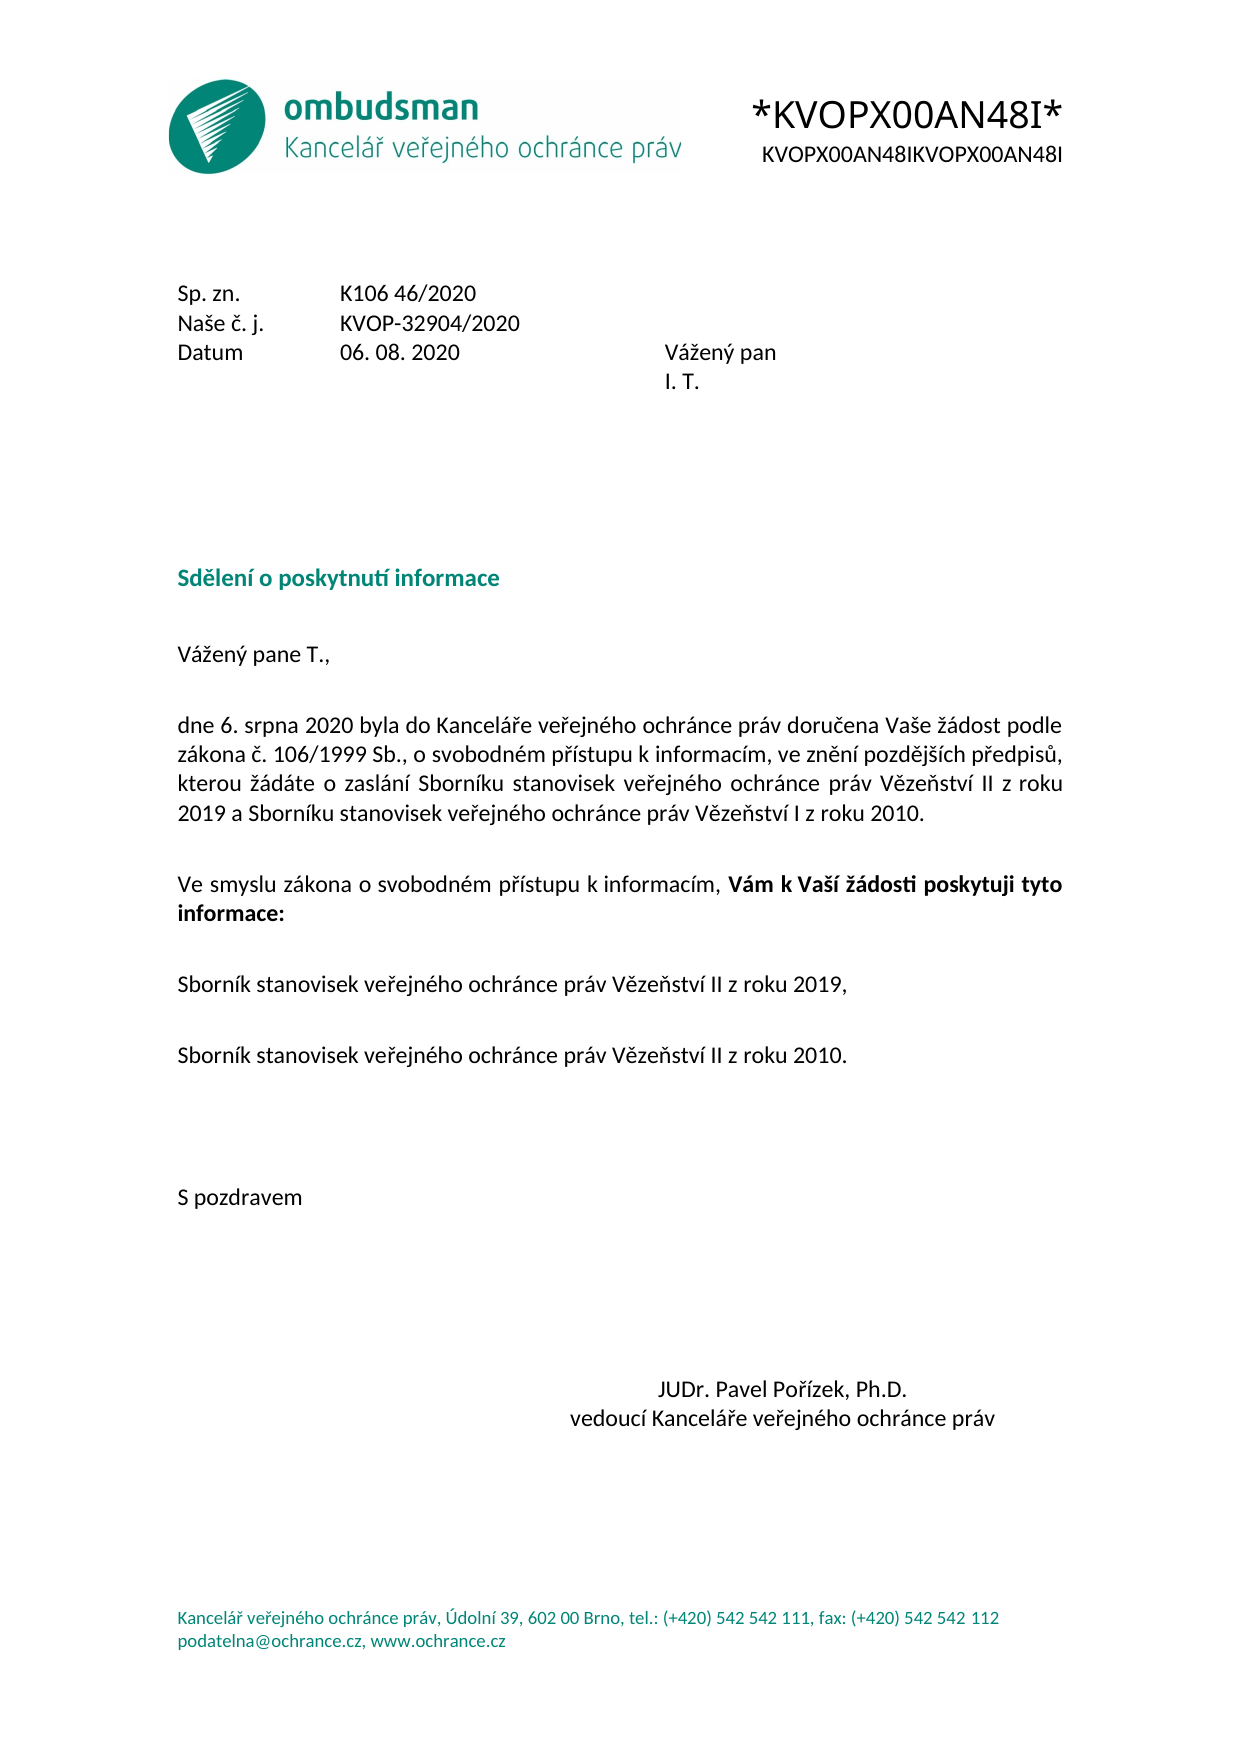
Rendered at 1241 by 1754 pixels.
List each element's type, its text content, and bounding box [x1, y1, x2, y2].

text Vážený pane T., [177, 639, 1063, 668]
text JUDr. Pavel Pořízek, Ph.D. [502, 1374, 1063, 1403]
text Sdělení o poskytnutí informace [177, 563, 1063, 593]
text dne 6. srpna 2020 byla do Kanceláře veřejného ochránce práv doručena Vaše žádost podle zákona č. 106/1999 Sb., o svobodném přístupu k informacím, ve znění pozdějších předpisů, kterou žádáte o zaslání Sborníku stanovisek veřejného ochránce práv Vězeňství II z roku 2019 a Sborníku stanovisek veřejného ochránce práv Vězeňství I z roku 2010. [177, 710, 1063, 827]
table_header Sp. zn. Naše č. j. Datum [177, 220, 340, 513]
table_header K106 46/2020 KVOP-32904/2020 06. 08. 2020 [340, 220, 664, 513]
text vedoucí Kanceláře veřejného ochránce práv [502, 1403, 1063, 1432]
table_header Vážený pan I. T. [665, 220, 1085, 513]
text Ve smyslu zákona o svobodném přístupu k informacím, Vám k Vaší žádosti poskytuji tyto informace: [177, 869, 1063, 927]
text Sborník stanovisek veřejného ochránce práv Vězeňství II z roku 2019, [177, 969, 1063, 998]
text S pozdravem [177, 1182, 1063, 1211]
text Sborník stanovisek veřejného ochránce práv Vězeňství II z roku 2010. [177, 1040, 1063, 1069]
